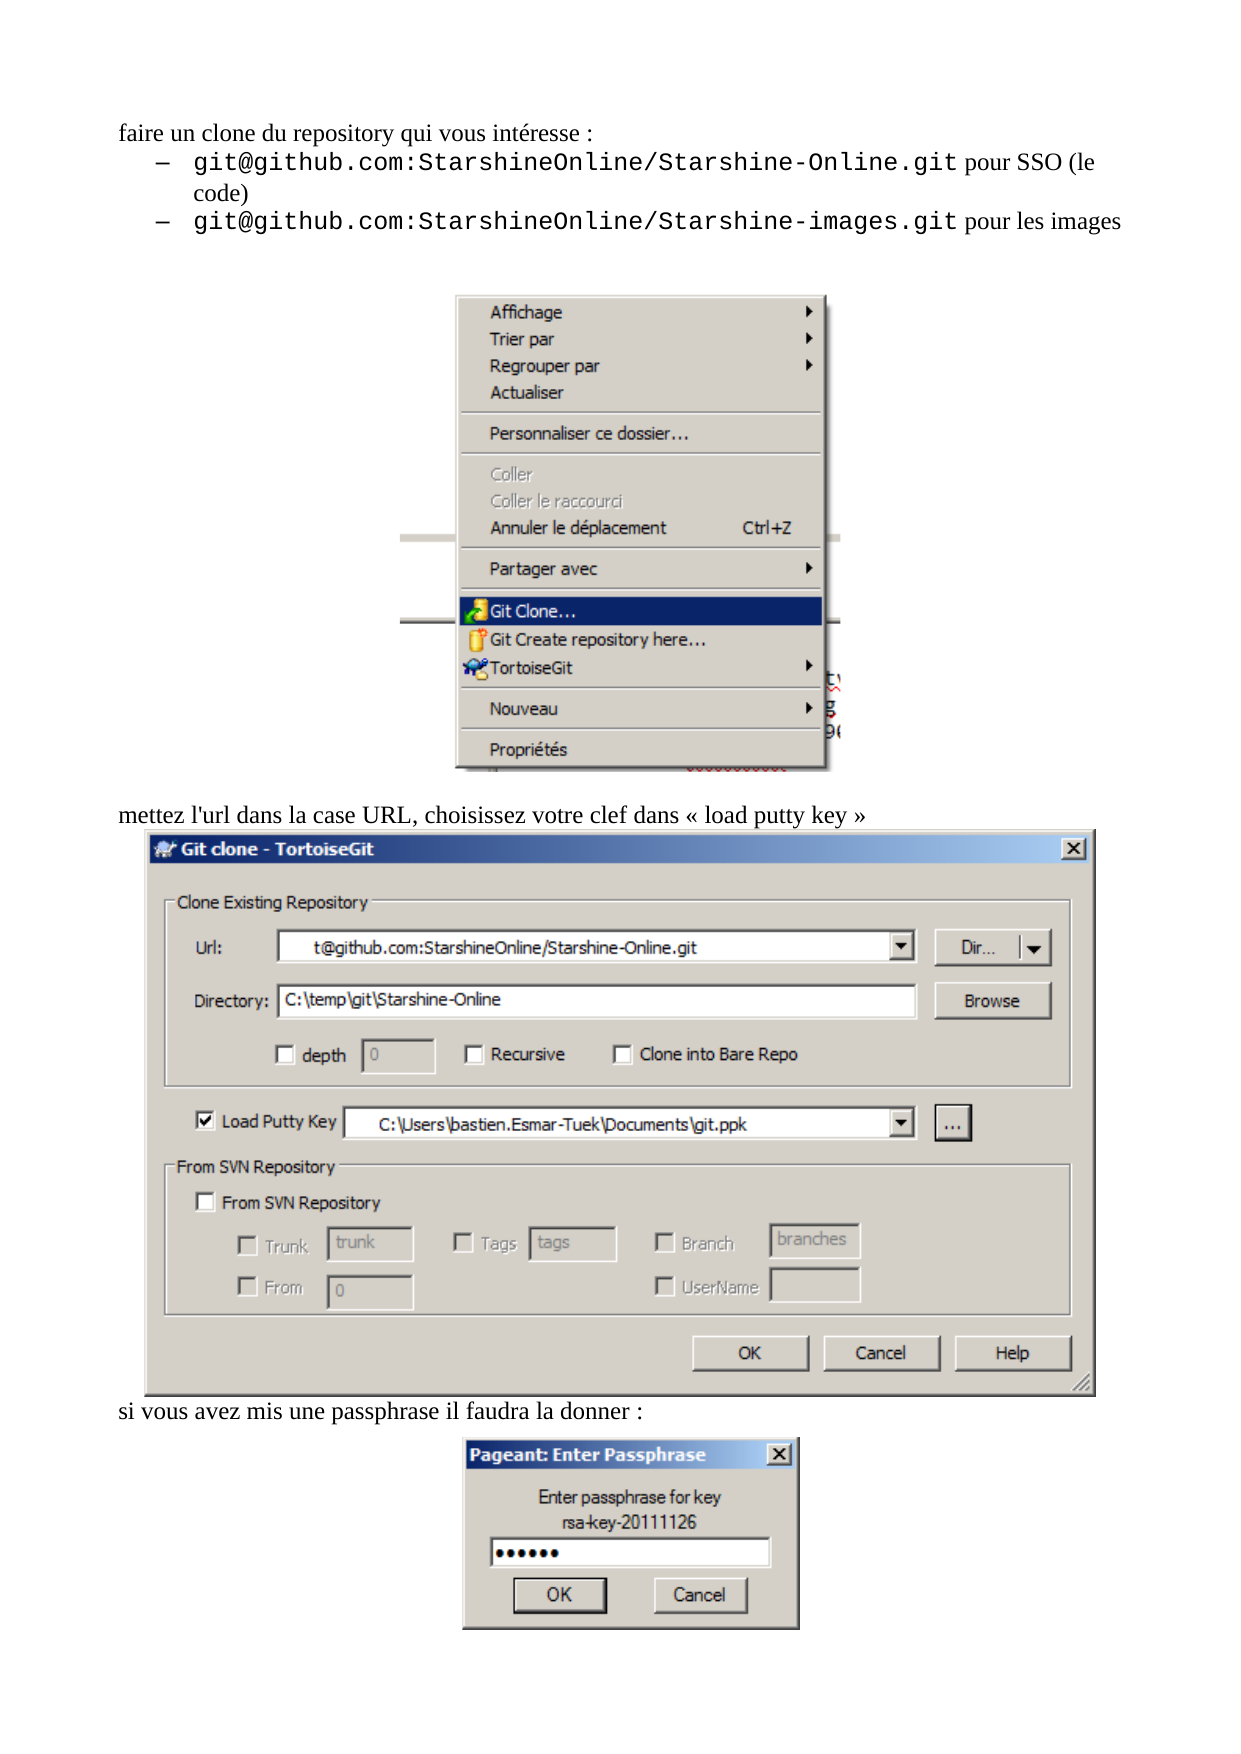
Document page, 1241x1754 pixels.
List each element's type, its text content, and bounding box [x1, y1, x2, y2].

text si vous avez mis une passphrase il faudra la donner : [118, 829, 1122, 1425]
text mettez l'url dans la case URL, choisissez votre clef dans « load putty key » [118, 801, 1122, 829]
picture [144, 829, 1096, 1397]
list git@github.com:StarshineOnline/Starshine-Online.git pour SSO (le code) [156, 147, 1122, 206]
picture [462, 1437, 800, 1630]
text faire un clone du repository qui vous intéresse : [118, 118, 1122, 147]
list git@github.com:StarshineOnline/Starshine-images.git pour les images [156, 206, 1122, 237]
